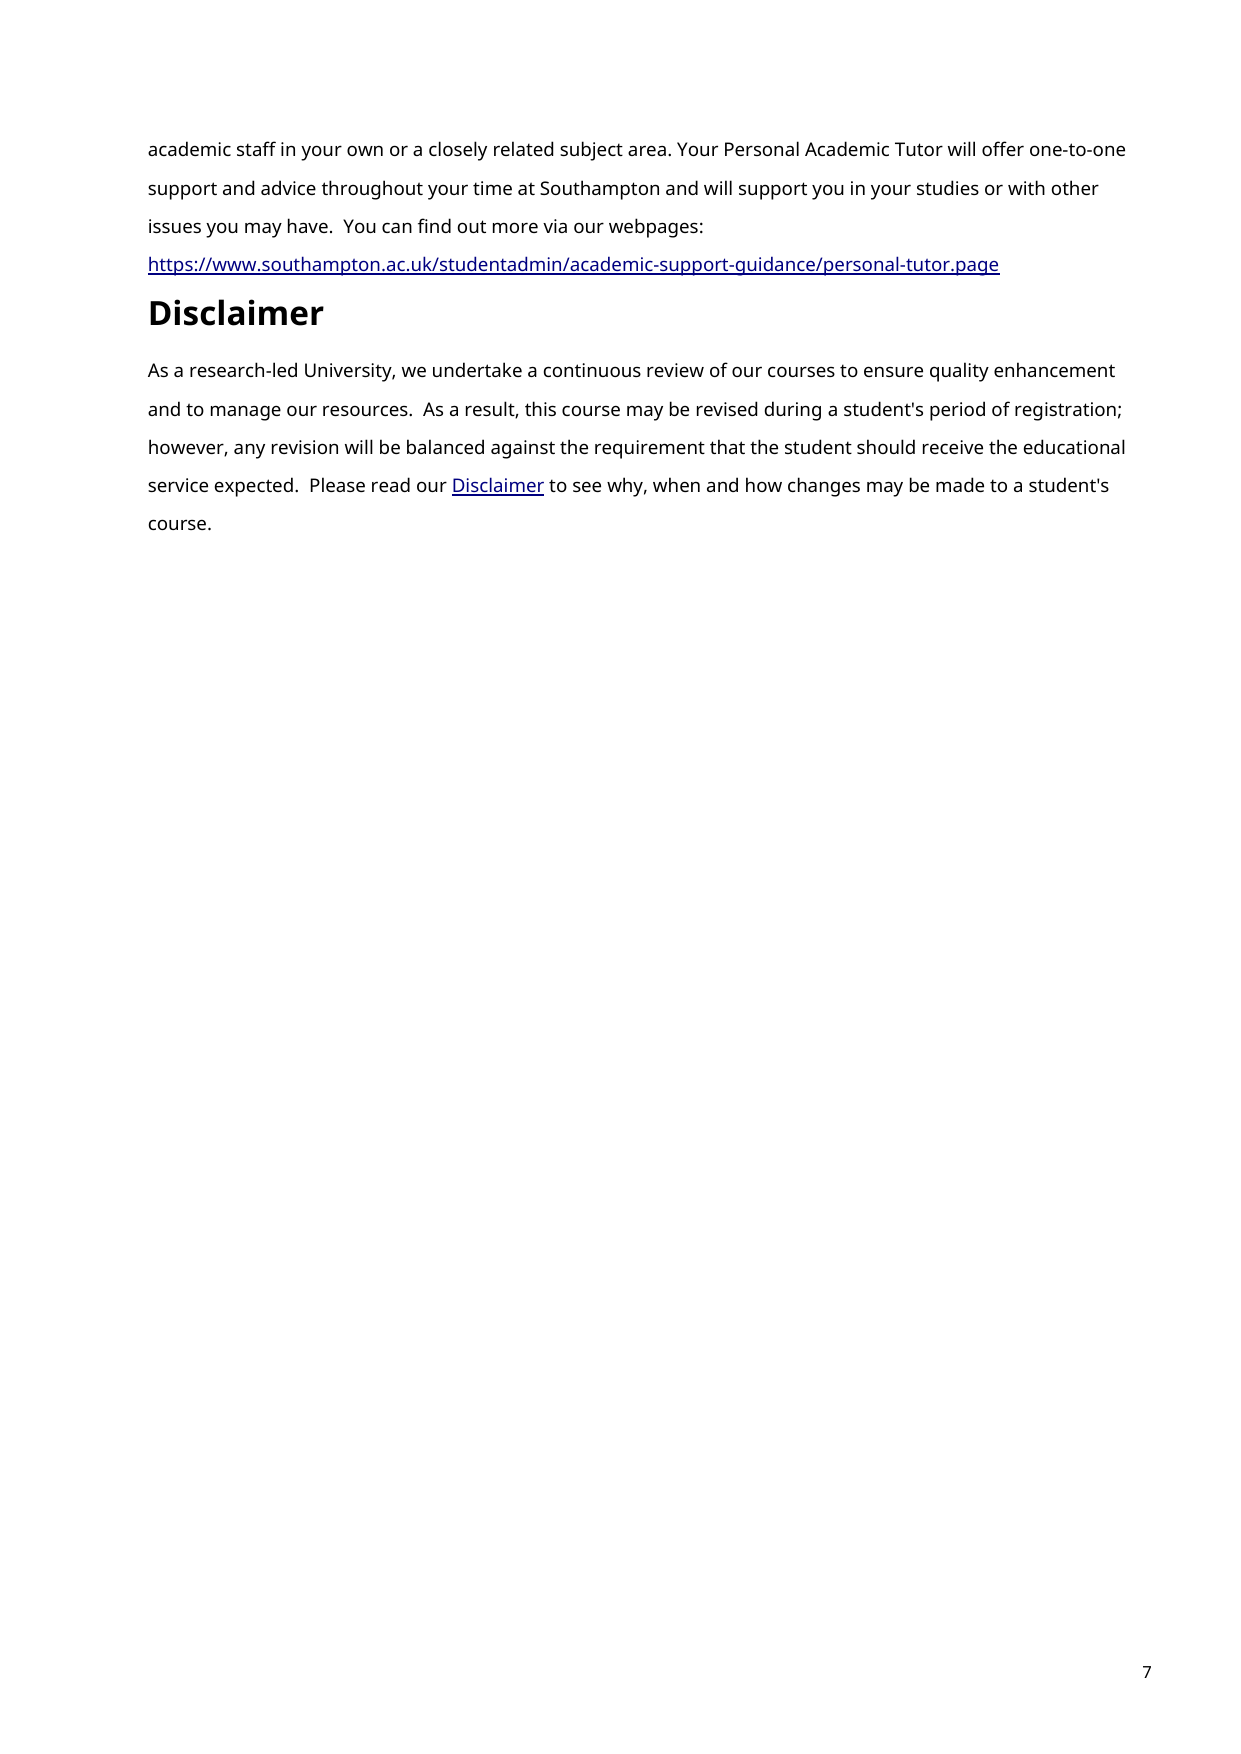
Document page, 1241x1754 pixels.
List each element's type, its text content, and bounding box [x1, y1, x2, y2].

text As a research-led University, we undertake a continuous review of our courses to ensure quality enhancement and to manage our resources. As a result, this course may be revised during a student's period of registration; however, any revision will be balanced against the requirement that the student should receive the educational service expected. Please read our Disclaimer to see why, when and how changes may be made to a student's course. [148, 358, 1152, 536]
text academic staff in your own or a closely related subject area. Your Personal Academic Tutor will offer one-to-one support and advice throughout your time at Southampton and will support you in your studies or with other issues you may have. You can find out more via our webpages: [148, 137, 1152, 239]
subtitle Disclaimer [148, 290, 1152, 335]
text https://www.southampton.ac.uk/studentadmin/academic-support-guidance/personal-tutor.page [148, 251, 1152, 277]
